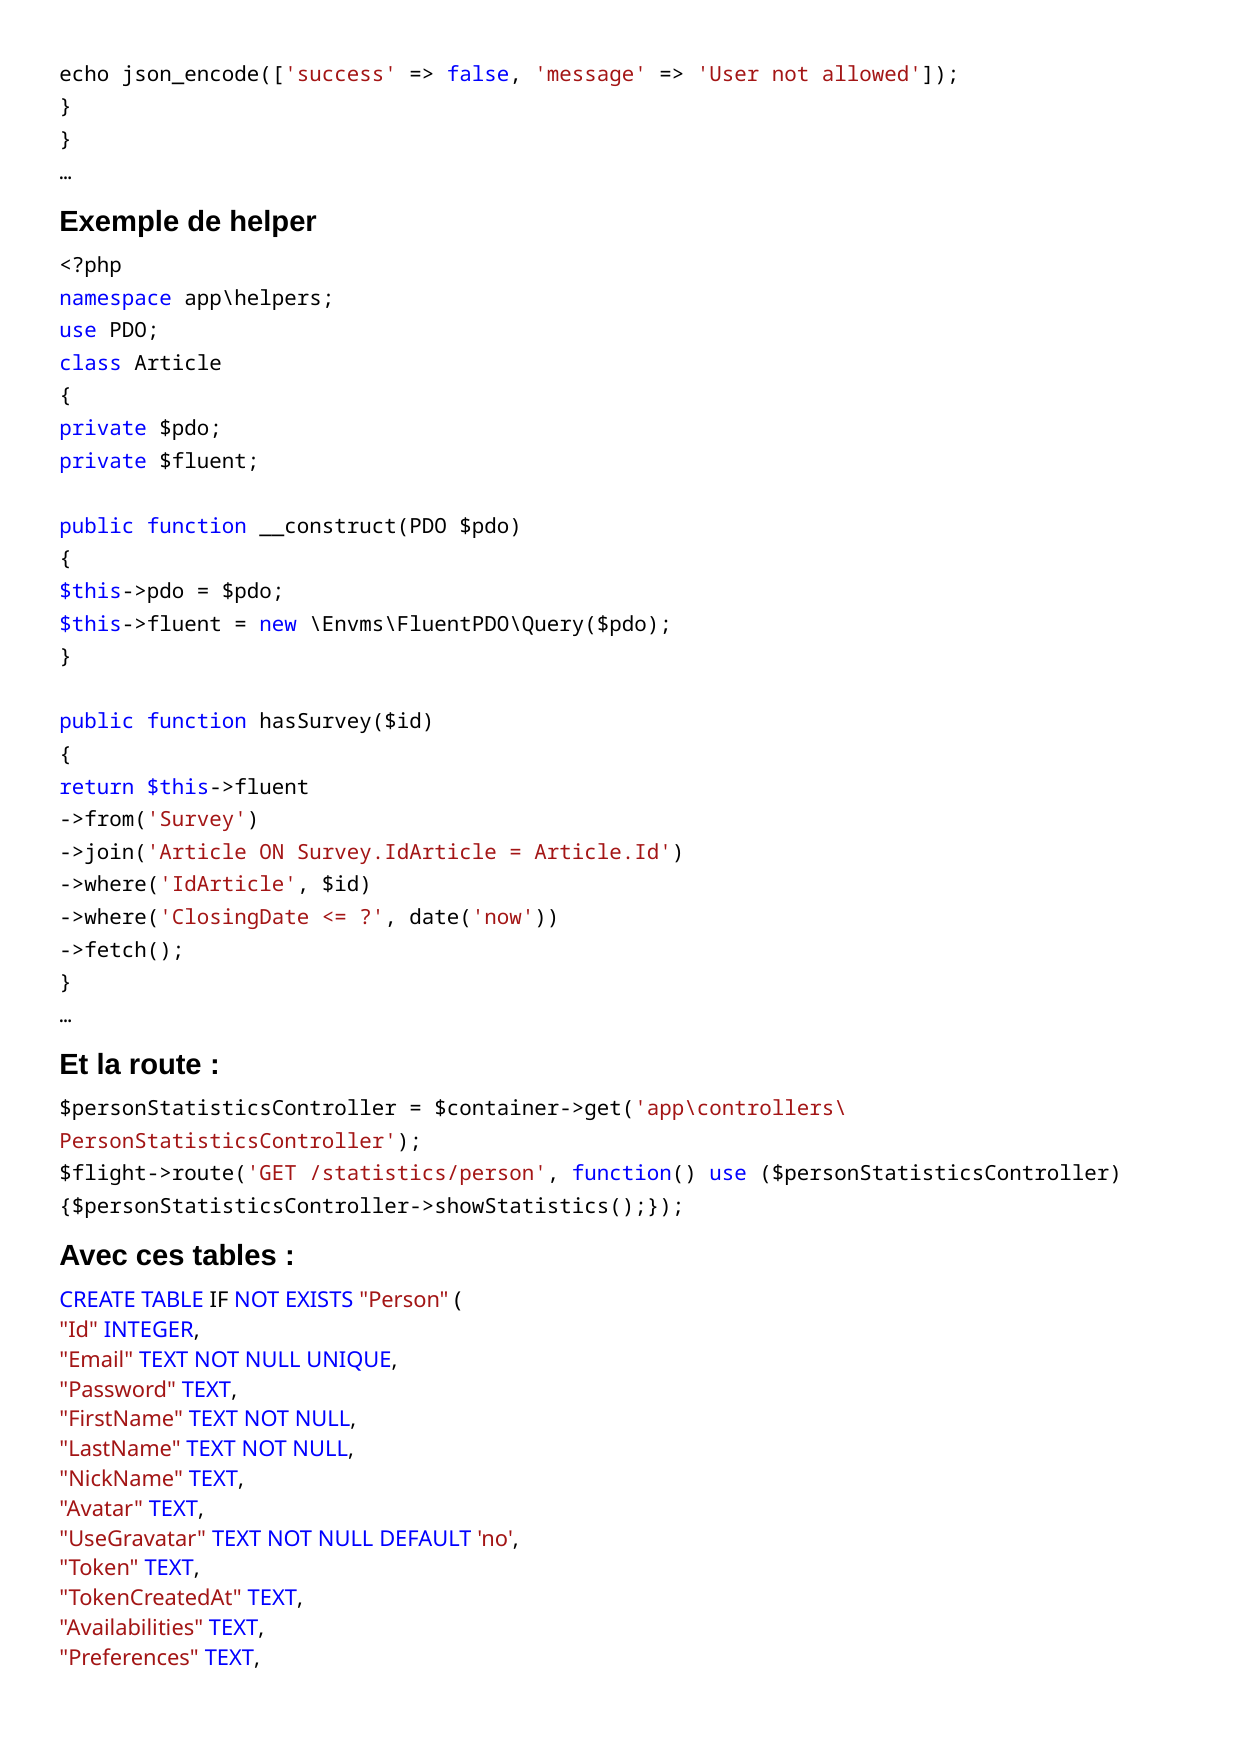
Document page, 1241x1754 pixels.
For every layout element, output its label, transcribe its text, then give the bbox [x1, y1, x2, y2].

text ->where('ClosingDate <= ?', date('now')) [59, 902, 1181, 931]
text return $this->fluent [59, 772, 1181, 800]
text { [59, 543, 1181, 572]
text "Availabilities" TEXT, [59, 1612, 1181, 1642]
text "Avatar" TEXT, [59, 1493, 1181, 1523]
text "UseGravatar" TEXT NOT NULL DEFAULT 'no', [59, 1523, 1181, 1552]
text } [59, 641, 1181, 670]
text "TokenCreatedAt" TEXT, [59, 1582, 1181, 1612]
text class Article [59, 348, 1181, 376]
text use PDO; [59, 315, 1181, 344]
text ->from('Survey') [59, 804, 1181, 833]
subtitle Et la route : [59, 1047, 1181, 1081]
text $this->pdo = $pdo; [59, 576, 1181, 604]
text "FirstName" TEXT NOT NULL, [59, 1403, 1181, 1433]
text "LastName" TEXT NOT NULL, [59, 1433, 1181, 1463]
text $personStatisticsController = $container->get('app\controllers\PersonStatisticsController'); [59, 1093, 1181, 1154]
text public function __construct(PDO $pdo) [59, 511, 1181, 539]
text "Preferences" TEXT, [59, 1642, 1181, 1672]
subtitle Exemple de helper [59, 204, 1181, 238]
text ->join('Article ON Survey.IdArticle = Article.Id') [59, 837, 1181, 865]
text } [59, 124, 1181, 153]
text $this->fluent = new \Envms\FluentPDO\Query($pdo); [59, 609, 1181, 637]
text } [59, 92, 1181, 120]
text private $pdo; [59, 413, 1181, 442]
text { [59, 739, 1181, 768]
text ->fetch(); [59, 935, 1181, 963]
text $flight->route('GET /statistics/person', function() use ($personStatisticsController) {$personStatisticsController->showStatistics();}); [59, 1158, 1181, 1219]
text public function hasSurvey($id) [59, 707, 1181, 735]
text namespace app\helpers; [59, 283, 1181, 311]
text "NickName" TEXT, [59, 1463, 1181, 1493]
text … [59, 157, 1181, 185]
text … [59, 1000, 1181, 1028]
text private $fluent; [59, 446, 1181, 474]
text <?php [59, 250, 1181, 278]
text echo json_encode(['success' => false, 'message' => 'User not allowed']); [59, 59, 1181, 87]
text "Token" TEXT, [59, 1552, 1181, 1582]
text "Email" TEXT NOT NULL UNIQUE, [59, 1344, 1181, 1374]
text { [59, 381, 1181, 409]
text CREATE TABLE IF NOT EXISTS "Person" ( [59, 1284, 1181, 1314]
text } [59, 967, 1181, 996]
text ->where('IdArticle', $id) [59, 869, 1181, 898]
subtitle Avec ces tables : [59, 1238, 1181, 1272]
text "Password" TEXT, [59, 1374, 1181, 1403]
text "Id" INTEGER, [59, 1314, 1181, 1344]
